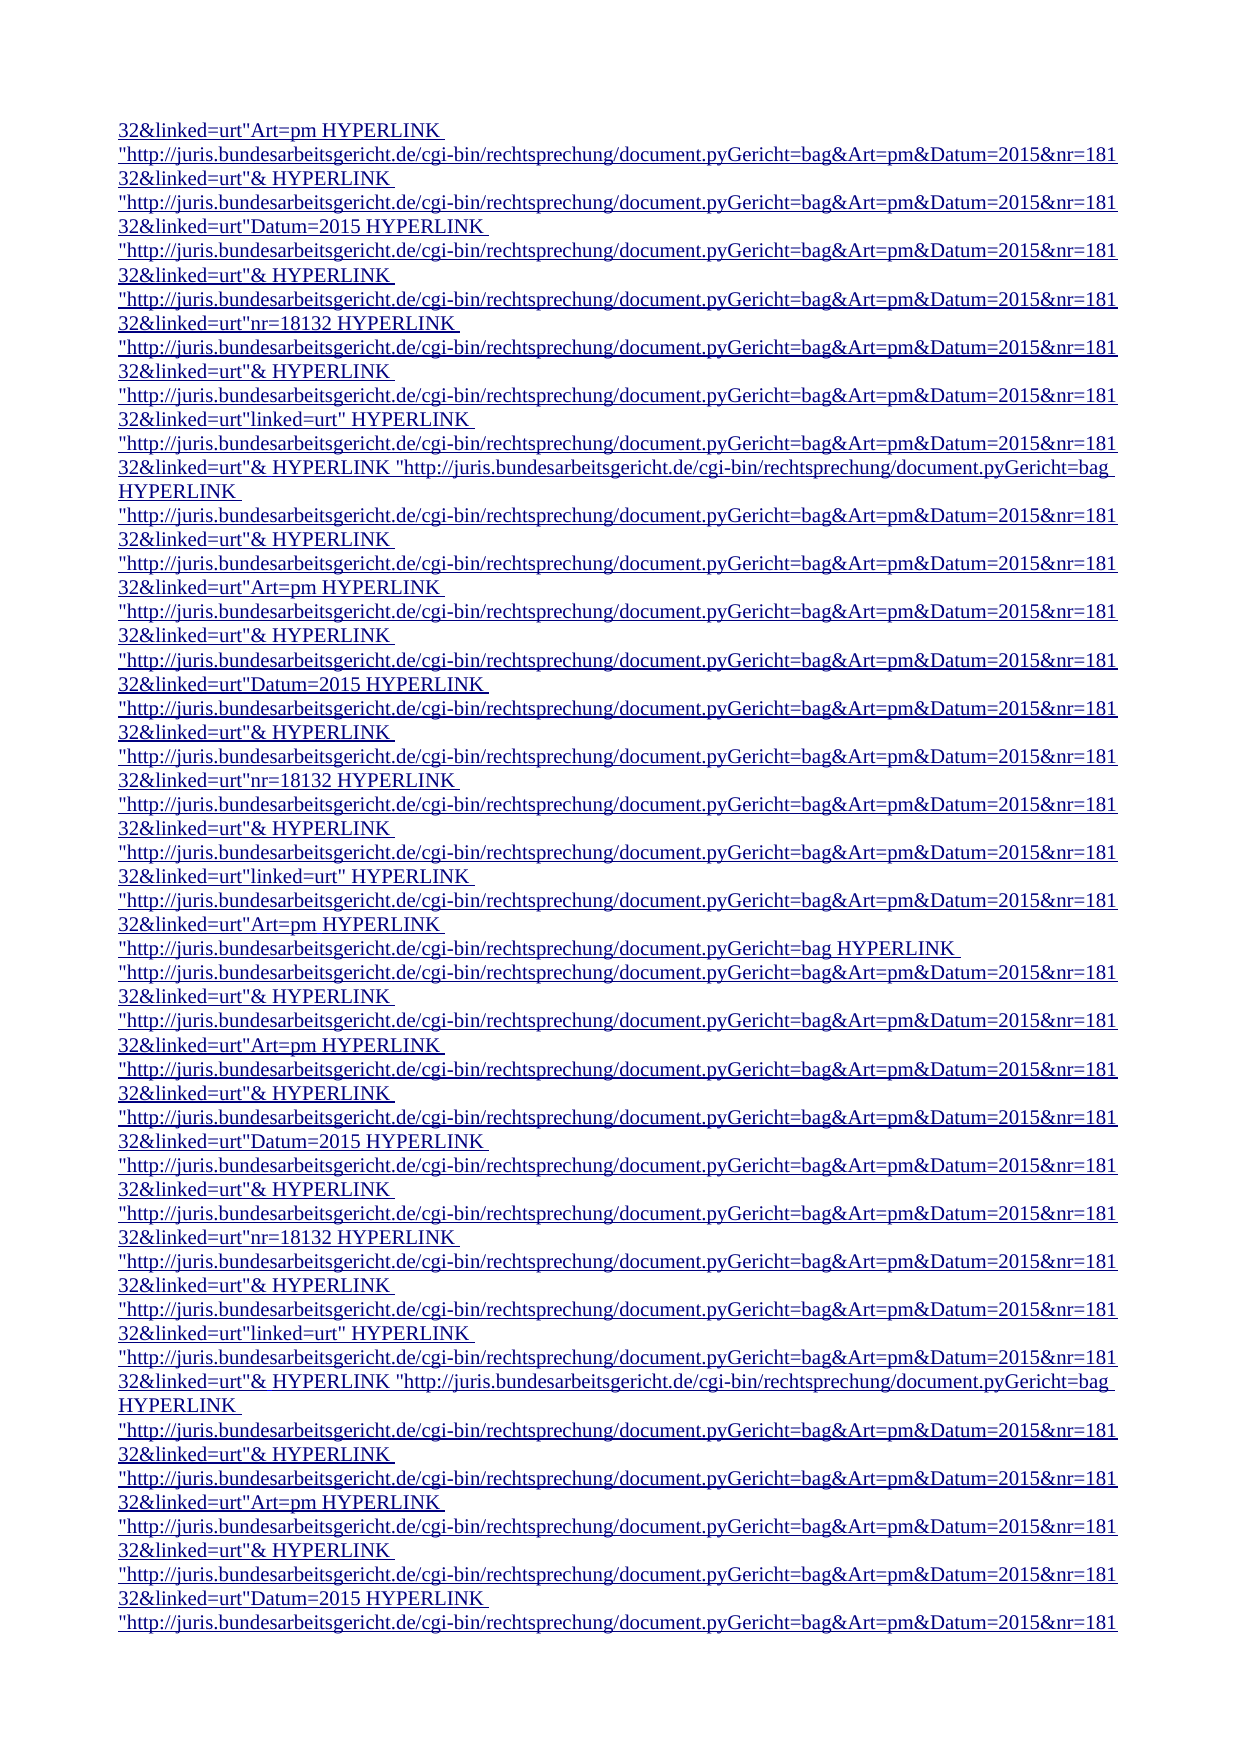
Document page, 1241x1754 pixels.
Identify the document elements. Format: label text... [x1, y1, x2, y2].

text 32&linked=urt"Art=pm HYPERLINK "http://juris.bundesarbeitsgericht.de/cgi-bin/rechtsprechung/document.pyGericht=bag&Art=pm&Datum=2015&nr=18132&linked=urt"& HYPERLINK "http://juris.bundesarbeitsgericht.de/cgi-bin/rechtsprechung/document.pyGericht=bag&Art=pm&Datum=2015&nr=18132&linked=urt"Datum=2015 HYPERLINK "http://juris.bundesarbeitsgericht.de/cgi-bin/rechtsprechung/document.pyGericht=bag&Art=pm&Datum=2015&nr=18132&linked=urt"& HYPERLINK "http://juris.bundesarbeitsgericht.de/cgi-bin/rechtsprechung/document.pyGericht=bag&Art=pm&Datum=2015&nr=18132&linked=urt"nr=18132 HYPERLINK "http://juris.bundesarbeitsgericht.de/cgi-bin/rechtsprechung/document.pyGericht=bag&Art=pm&Datum=2015&nr=18132&linked=urt"& HYPERLINK "http://juris.bundesarbeitsgericht.de/cgi-bin/rechtsprechung/document.pyGericht=bag&Art=pm&Datum=2015&nr=18132&linked=urt"linked=urt" HYPERLINK "http://juris.bundesarbeitsgericht.de/cgi-bin/rechtsprechung/document.pyGericht=bag&Art=pm&Datum=2015&nr=18132&linked=urt"& HYPERLINK "http://juris.bundesarbeitsgericht.de/cgi-bin/rechtsprechung/document.pyGericht=bag HYPERLINK "http://juris.bundesarbeitsgericht.de/cgi-bin/rechtsprechung/document.pyGericht=bag&Art=pm&Datum=2015&nr=18132&linked=urt"& HYPERLINK "http://juris.bundesarbeitsgericht.de/cgi-bin/rechtsprechung/document.pyGericht=bag&Art=pm&Datum=2015&nr=18132&linked=urt"Art=pm HYPERLINK "http://juris.bundesarbeitsgericht.de/cgi-bin/rechtsprechung/document.pyGericht=bag&Art=pm&Datum=2015&nr=18132&linked=urt"& HYPERLINK "http://juris.bundesarbeitsgericht.de/cgi-bin/rechtsprechung/document.pyGericht=bag&Art=pm&Datum=2015&nr=18132&linked=urt"Datum=2015 HYPERLINK "http://juris.bundesarbeitsgericht.de/cgi-bin/rechtsprechung/document.pyGericht=bag&Art=pm&Datum=2015&nr=18132&linked=urt"& HYPERLINK "http://juris.bundesarbeitsgericht.de/cgi-bin/rechtsprechung/document.pyGericht=bag&Art=pm&Datum=2015&nr=18132&linked=urt"nr=18132 HYPERLINK "http://juris.bundesarbeitsgericht.de/cgi-bin/rechtsprechung/document.pyGericht=bag&Art=pm&Datum=2015&nr=18132&linked=urt"& HYPERLINK "http://juris.bundesarbeitsgericht.de/cgi-bin/rechtsprechung/document.pyGericht=bag&Art=pm&Datum=2015&nr=18132&linked=urt"linked=urt" HYPERLINK "http://juris.bundesarbeitsgericht.de/cgi-bin/rechtsprechung/document.pyGericht=bag&Art=pm&Datum=2015&nr=18132&linked=urt"Art=pm HYPERLINK "http://juris.bundesarbeitsgericht.de/cgi-bin/rechtsprechung/document.pyGericht=bag HYPERLINK "http://juris.bundesarbeitsgericht.de/cgi-bin/rechtsprechung/document.pyGericht=bag&Art=pm&Datum=2015&nr=18132&linked=urt"& HYPERLINK "http://juris.bundesarbeitsgericht.de/cgi-bin/rechtsprechung/document.pyGericht=bag&Art=pm&Datum=2015&nr=18132&linked=urt"Art=pm HYPERLINK "http://juris.bundesarbeitsgericht.de/cgi-bin/rechtsprechung/document.pyGericht=bag&Art=pm&Datum=2015&nr=18132&linked=urt"& HYPERLINK "http://juris.bundesarbeitsgericht.de/cgi-bin/rechtsprechung/document.pyGericht=bag&Art=pm&Datum=2015&nr=18132&linked=urt"Datum=2015 HYPERLINK "http://juris.bundesarbeitsgericht.de/cgi-bin/rechtsprechung/document.pyGericht=bag&Art=pm&Datum=2015&nr=18132&linked=urt"& HYPERLINK "http://juris.bundesarbeitsgericht.de/cgi-bin/rechtsprechung/document.pyGericht=bag&Art=pm&Datum=2015&nr=18132&linked=urt"nr=18132 HYPERLINK "http://juris.bundesarbeitsgericht.de/cgi-bin/rechtsprechung/document.pyGericht=bag&Art=pm&Datum=2015&nr=18132&linked=urt"& HYPERLINK "http://juris.bundesarbeitsgericht.de/cgi-bin/rechtsprechung/document.pyGericht=bag&Art=pm&Datum=2015&nr=18132&linked=urt"linked=urt" HYPERLINK "http://juris.bundesarbeitsgericht.de/cgi-bin/rechtsprechung/document.pyGericht=bag&Art=pm&Datum=2015&nr=18132&linked=urt"& HYPERLINK "http://juris.bundesarbeitsgericht.de/cgi-bin/rechtsprechung/document.pyGericht=bag HYPERLINK "http://juris.bundesarbeitsgericht.de/cgi-bin/rechtsprechung/document.pyGericht=bag&Art=pm&Datum=2015&nr=18132&linked=urt"& HYPERLINK "http://juris.bundesarbeitsgericht.de/cgi-bin/rechtsprechung/document.pyGericht=bag&Art=pm&Datum=2015&nr=18132&linked=urt"Art=pm HYPERLINK "http://juris.bundesarbeitsgericht.de/cgi-bin/rechtsprechung/document.pyGericht=bag&Art=pm&Datum=2015&nr=18132&linked=urt"& HYPERLINK "http://juris.bundesarbeitsgericht.de/cgi-bin/rechtsprechung/document.pyGericht=bag&Art=pm&Datum=2015&nr=18132&linked=urt"Datum=2015 HYPERLINK "http://juris.bundesarbeitsgericht.de/cgi-bin/rechtsprechung/document.pyGericht=bag&Art=pm&Datum=2015&nr=181 [118, 118, 1122, 1634]
